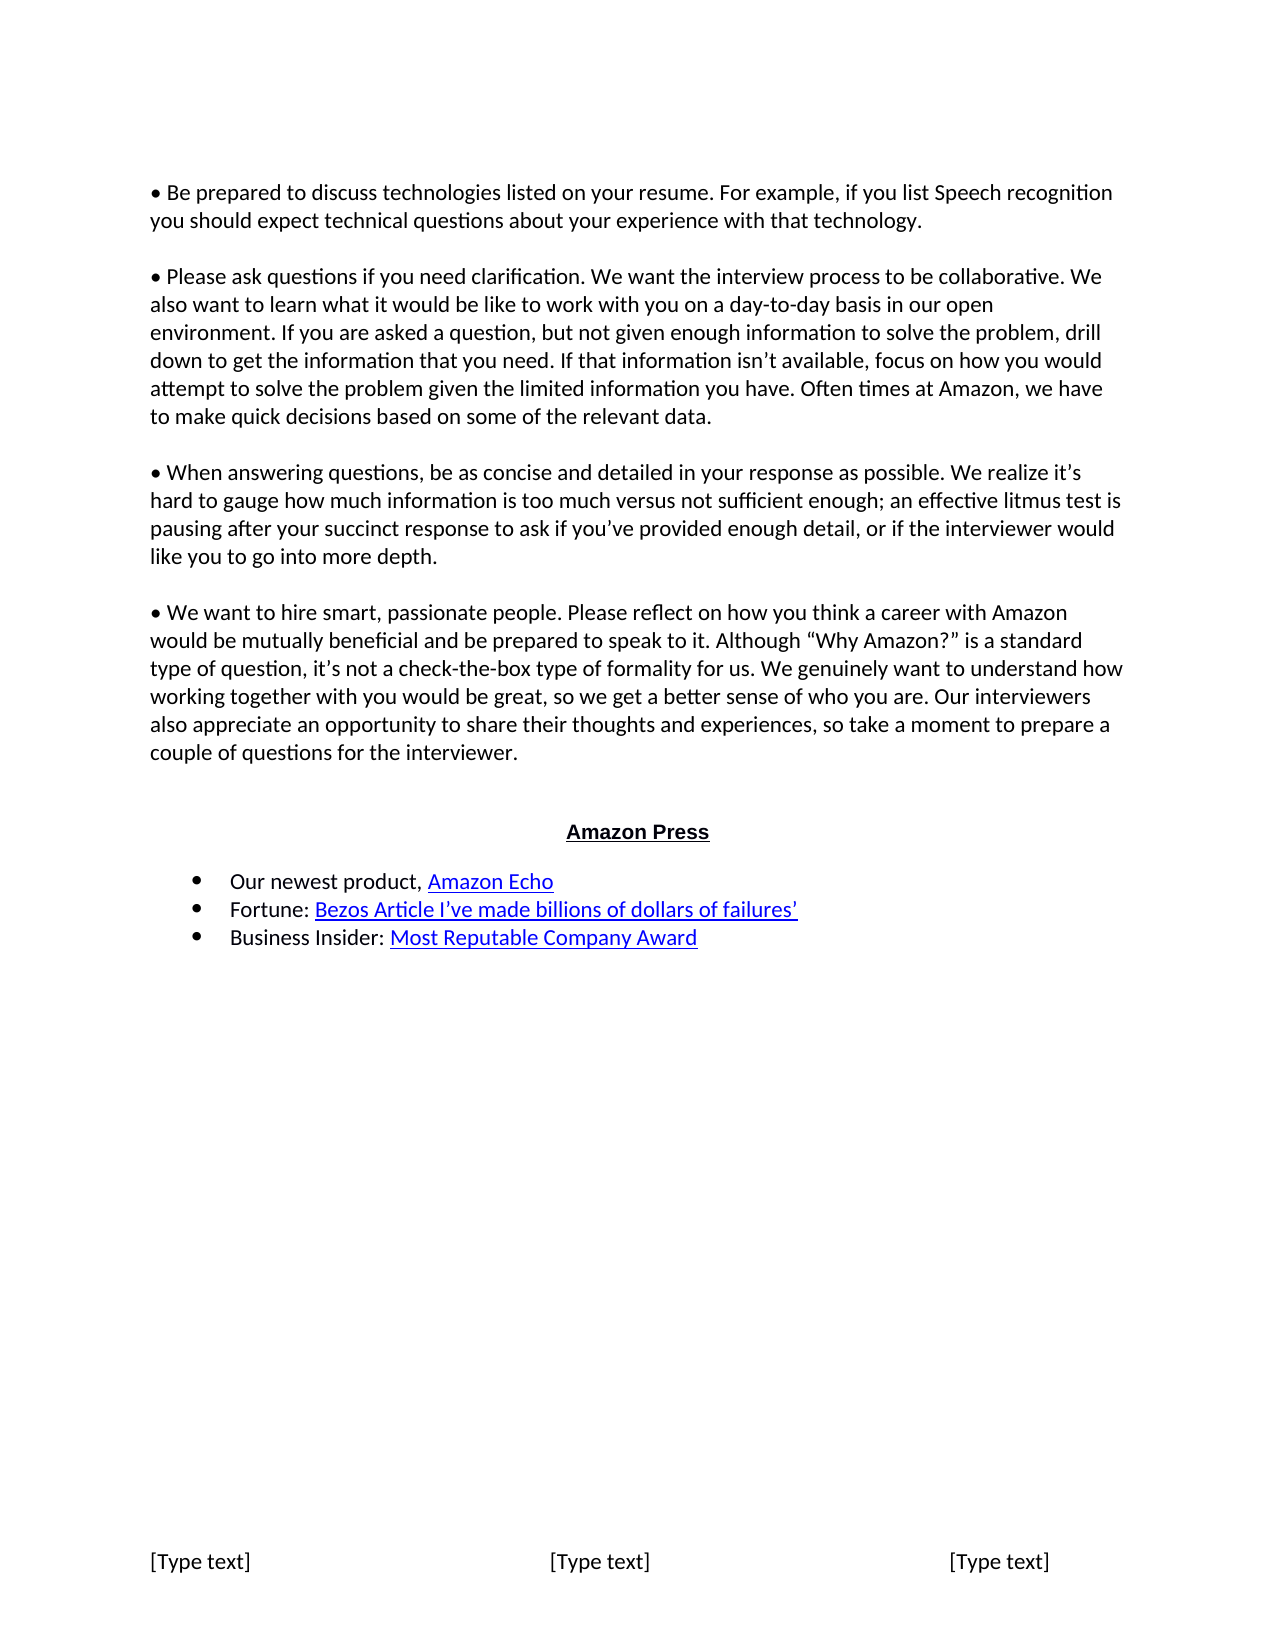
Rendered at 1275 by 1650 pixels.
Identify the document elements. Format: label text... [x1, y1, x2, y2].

list Our newest product, Amazon Echo [192, 867, 1125, 895]
text • Be prepared to discuss technologies listed on your resume. For example, if you list Speech recognition you should expect technical questions about your experience with that technology. [150, 178, 1125, 234]
list Fortune: Bezos Article I’ve made billions of dollars of failures’ [192, 895, 1125, 923]
text • When answering questions, be as concise and detailed in your response as possible. We realize it’s hard to gauge how much information is too much versus not sufficient enough; an effective litmus test is pausing after your succinct response to ask if you’ve provided enough detail, or if the interviewer would like you to go into more depth. [150, 458, 1125, 570]
list Business Insider: Most Reputable Company Award [192, 923, 1125, 951]
text • We want to hire smart, passionate people. Please reflect on how you think a career with Amazon would be mutually beneficial and be prepared to speak to it. Although “Why Amazon?” is a standard type of question, it’s not a check-the-box type of formality for us. We genuinely want to understand how working together with you would be great, so we get a better sense of who you are. Our interviewers also appreciate an opportunity to share their thoughts and experiences, so take a moment to prepare a couple of questions for the interviewer. [150, 598, 1125, 766]
text Amazon Press [150, 819, 1125, 843]
text • Please ask questions if you need clarification. We want the interview process to be collaborative. We also want to learn what it would be like to work with you on a day-to-day basis in our open environment. If you are asked a question, but not given enough information to solve the problem, drill down to get the information that you need. If that information isn’t available, focus on how you would attempt to solve the problem given the limited information you have. Often times at Amazon, we have to make quick decisions based on some of the relevant data. [150, 262, 1125, 430]
